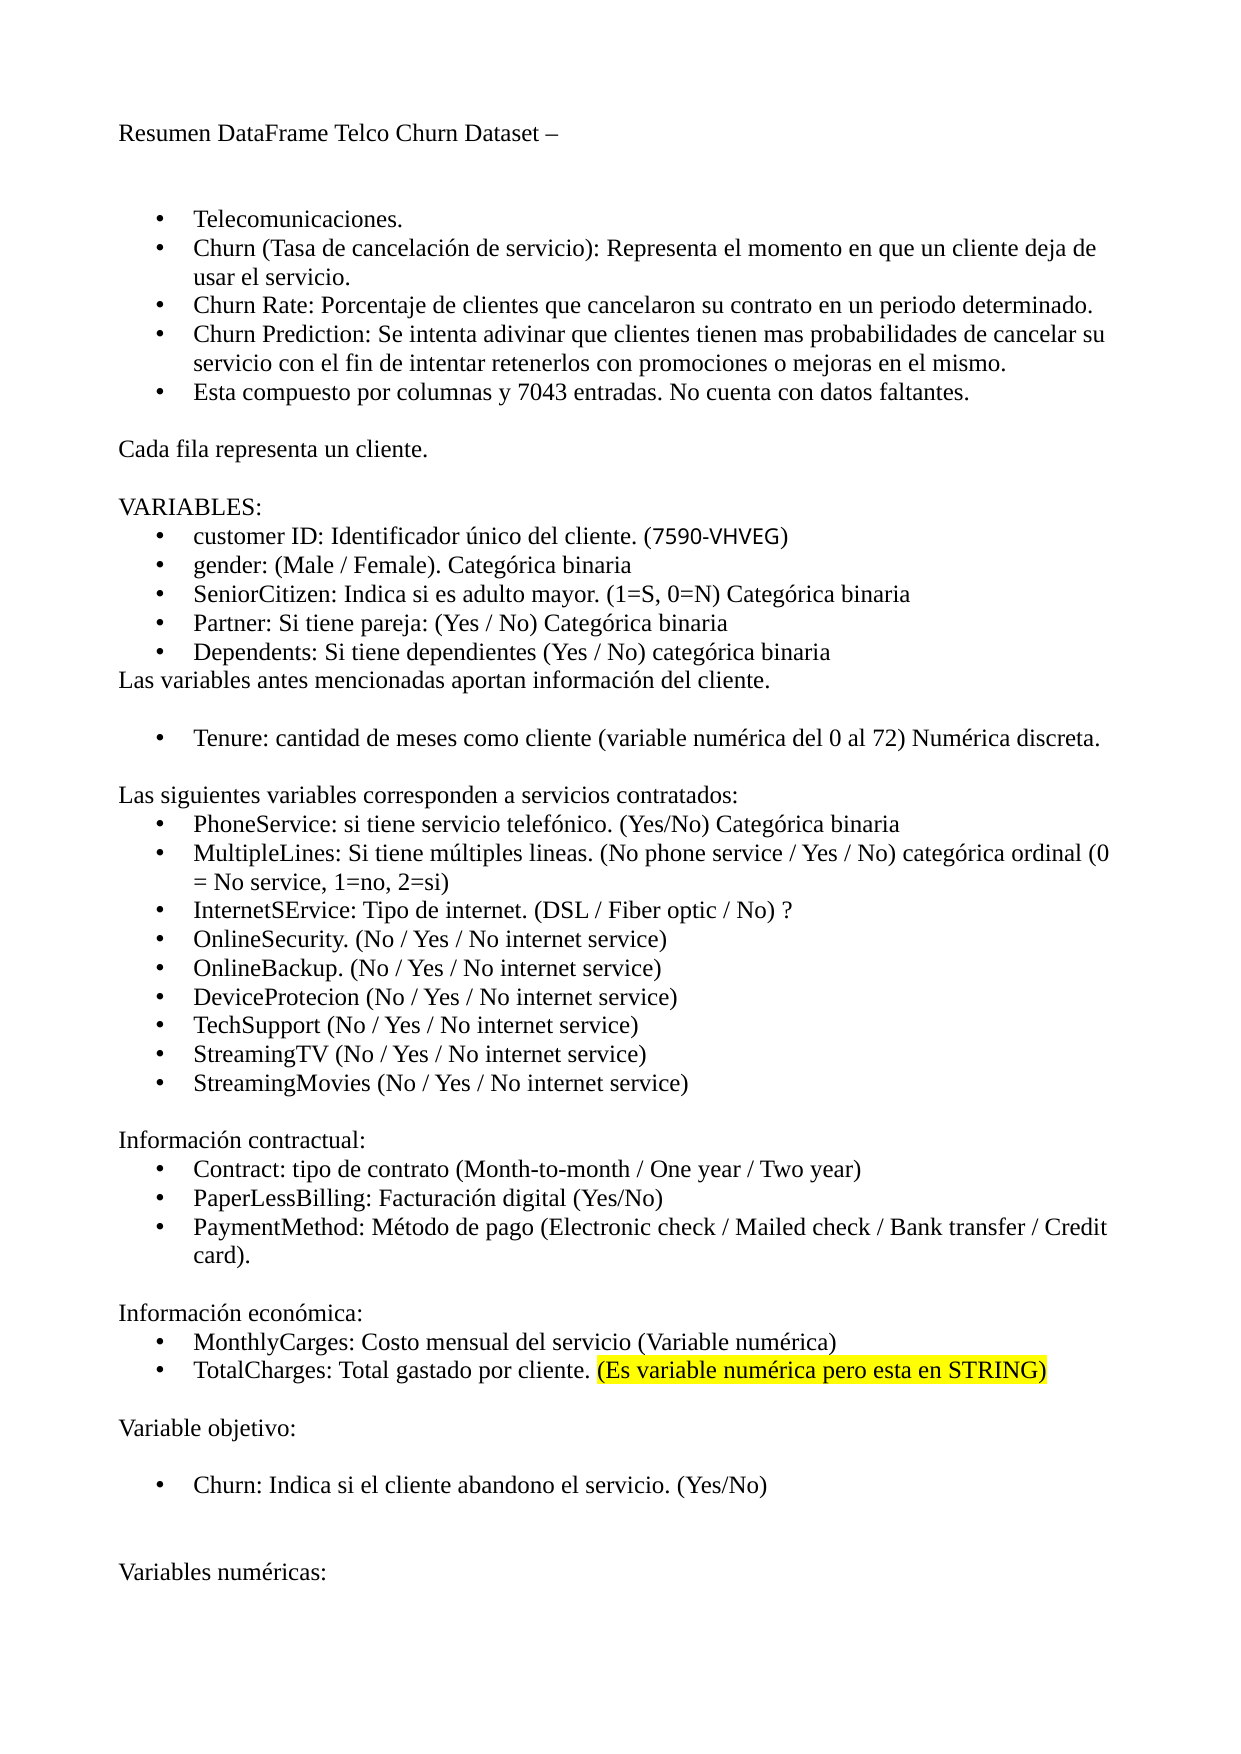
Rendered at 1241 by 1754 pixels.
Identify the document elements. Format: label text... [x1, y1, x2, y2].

list OnlineBackup. (No / Yes / No internet service) [156, 953, 1122, 982]
list InternetSErvice: Tipo de internet. (DSL / Fiber optic / No) ? [156, 895, 1122, 924]
list Tenure: cantidad de meses como cliente (variable numérica del 0 al 72) Numérica discreta. [156, 723, 1122, 752]
list PaperLessBilling: Facturación digital (Yes/No) [156, 1183, 1122, 1212]
list PhoneService: si tiene servicio telefónico. (Yes/No) Categórica binaria [156, 809, 1122, 838]
list Esta compuesto por columnas y 7043 entradas. No cuenta con datos faltantes. [156, 377, 1122, 406]
list gender: (Male / Female). Categórica binaria [156, 550, 1122, 579]
text Cada fila representa un cliente. [118, 434, 1122, 463]
list Dependents: Si tiene dependientes (Yes / No) categórica binaria [156, 637, 1122, 665]
list OnlineSecurity. (No / Yes / No internet service) [156, 924, 1122, 953]
text VARIABLES: [118, 492, 1122, 521]
list DeviceProtecion (No / Yes / No internet service) [156, 982, 1122, 1010]
text Variables numéricas: [118, 1557, 1122, 1585]
list Churn Rate: Porcentaje de clientes que cancelaron su contrato en un periodo determinado. [156, 291, 1122, 319]
list StreamingTV (No / Yes / No internet service) [156, 1039, 1122, 1068]
list StreamingMovies (No / Yes / No internet service) [156, 1068, 1122, 1097]
list Churn (Tasa de cancelación de servicio): Representa el momento en que un cliente deja de usar el servicio. [156, 233, 1122, 291]
text Las siguientes variables corresponden a servicios contratados: [118, 780, 1122, 809]
list SeniorCitizen: Indica si es adulto mayor. (1=S, 0=N) Categórica binaria [156, 579, 1122, 608]
list TechSupport (No / Yes / No internet service) [156, 1010, 1122, 1039]
list Contract: tipo de contrato (Month-to-month / One year / Two year) [156, 1154, 1122, 1183]
list Churn Prediction: Se intenta adivinar que clientes tienen mas probabilidades de cancelar su servicio con el fin de intentar retenerlos con promociones o mejoras en el mismo. [156, 319, 1122, 377]
text Resumen DataFrame Telco Churn Dataset – [118, 118, 1122, 147]
list Churn: Indica si el cliente abandono el servicio. (Yes/No) [156, 1470, 1122, 1499]
list Telecomunicaciones. [156, 204, 1122, 233]
list Partner: Si tiene pareja: (Yes / No) Categórica binaria [156, 608, 1122, 637]
list PaymentMethod: Método de pago (Electronic check / Mailed check / Bank transfer / Credit card). [156, 1212, 1122, 1269]
text Variable objetivo: [118, 1413, 1122, 1442]
list MultipleLines: Si tiene múltiples lineas. (No phone service / Yes / No) categórica ordinal (0 = No service, 1=no, 2=si) [156, 838, 1122, 895]
text Información económica: [118, 1298, 1122, 1327]
list customer ID: Identificador único del cliente. (7590-VHVEG) [156, 521, 1122, 550]
list MonthlyCarges: Costo mensual del servicio (Variable numérica) [156, 1327, 1122, 1355]
list TotalCharges: Total gastado por cliente. (Es variable numérica pero esta en STRING) [156, 1355, 1122, 1384]
text Información contractual: [118, 1125, 1122, 1154]
text Las variables antes mencionadas aportan información del cliente. [118, 665, 1122, 694]
